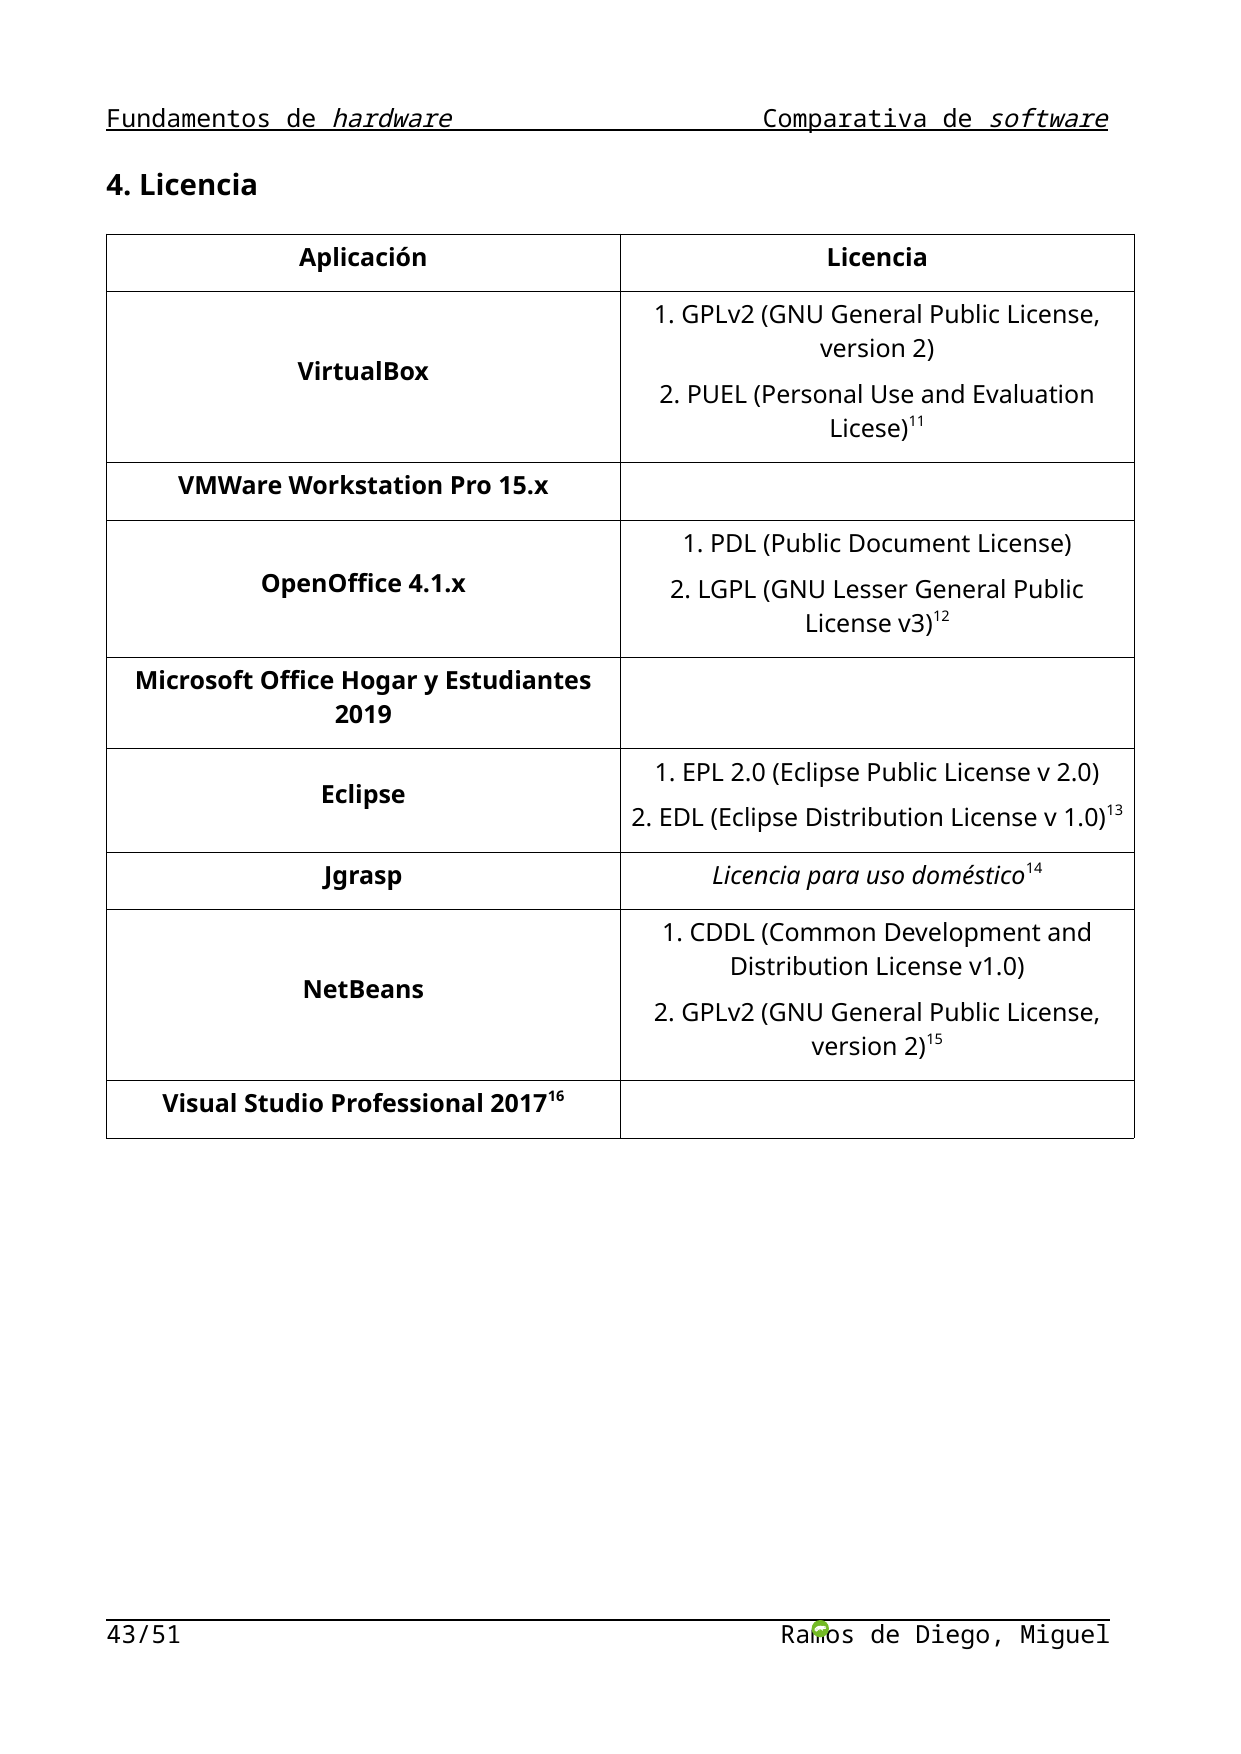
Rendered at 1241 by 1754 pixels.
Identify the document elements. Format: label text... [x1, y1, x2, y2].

table_cell Visual Studio Professional 201716 [107, 1081, 620, 1138]
table_header Aplicación [107, 235, 620, 291]
table_cell Licencia para uso doméstico14 [621, 853, 1134, 909]
table_cell NetBeans [107, 910, 620, 1080]
table_cell Microsoft Office Hogar y Estudiantes 2019 [107, 658, 620, 748]
table_header Licencia [621, 235, 1134, 291]
table_cell VirtualBox [107, 292, 620, 462]
table_cell VMWare Workstation Pro 15.x [107, 463, 620, 519]
table_cell 1. CDDL (Common Development and Distribution License v1.0) 2. GPLv2 (GNU General Public License, version 2)15 [621, 910, 1134, 1080]
table_cell 1. EPL 2.0 (Eclipse Public License v 2.0) 2. EDL (Eclipse Distribution License v 1.0)13 [621, 749, 1134, 852]
subtitle 4. Licencia [106, 164, 1134, 204]
table_cell Jgrasp [107, 853, 620, 909]
table_cell 1. GPLv2 (GNU General Public License, version 2) 2. PUEL (Personal Use and Evaluation Licese)11 [621, 292, 1134, 462]
table_cell OpenOffice 4.1.x [107, 521, 620, 657]
table_cell 1. PDL (Public Document License) 2. LGPL (GNU Lesser General Public License v3)12 [621, 521, 1134, 657]
table_cell Eclipse [107, 749, 620, 852]
table_cell [621, 1081, 1134, 1138]
table_cell [621, 658, 1134, 748]
table_cell [621, 463, 1134, 519]
